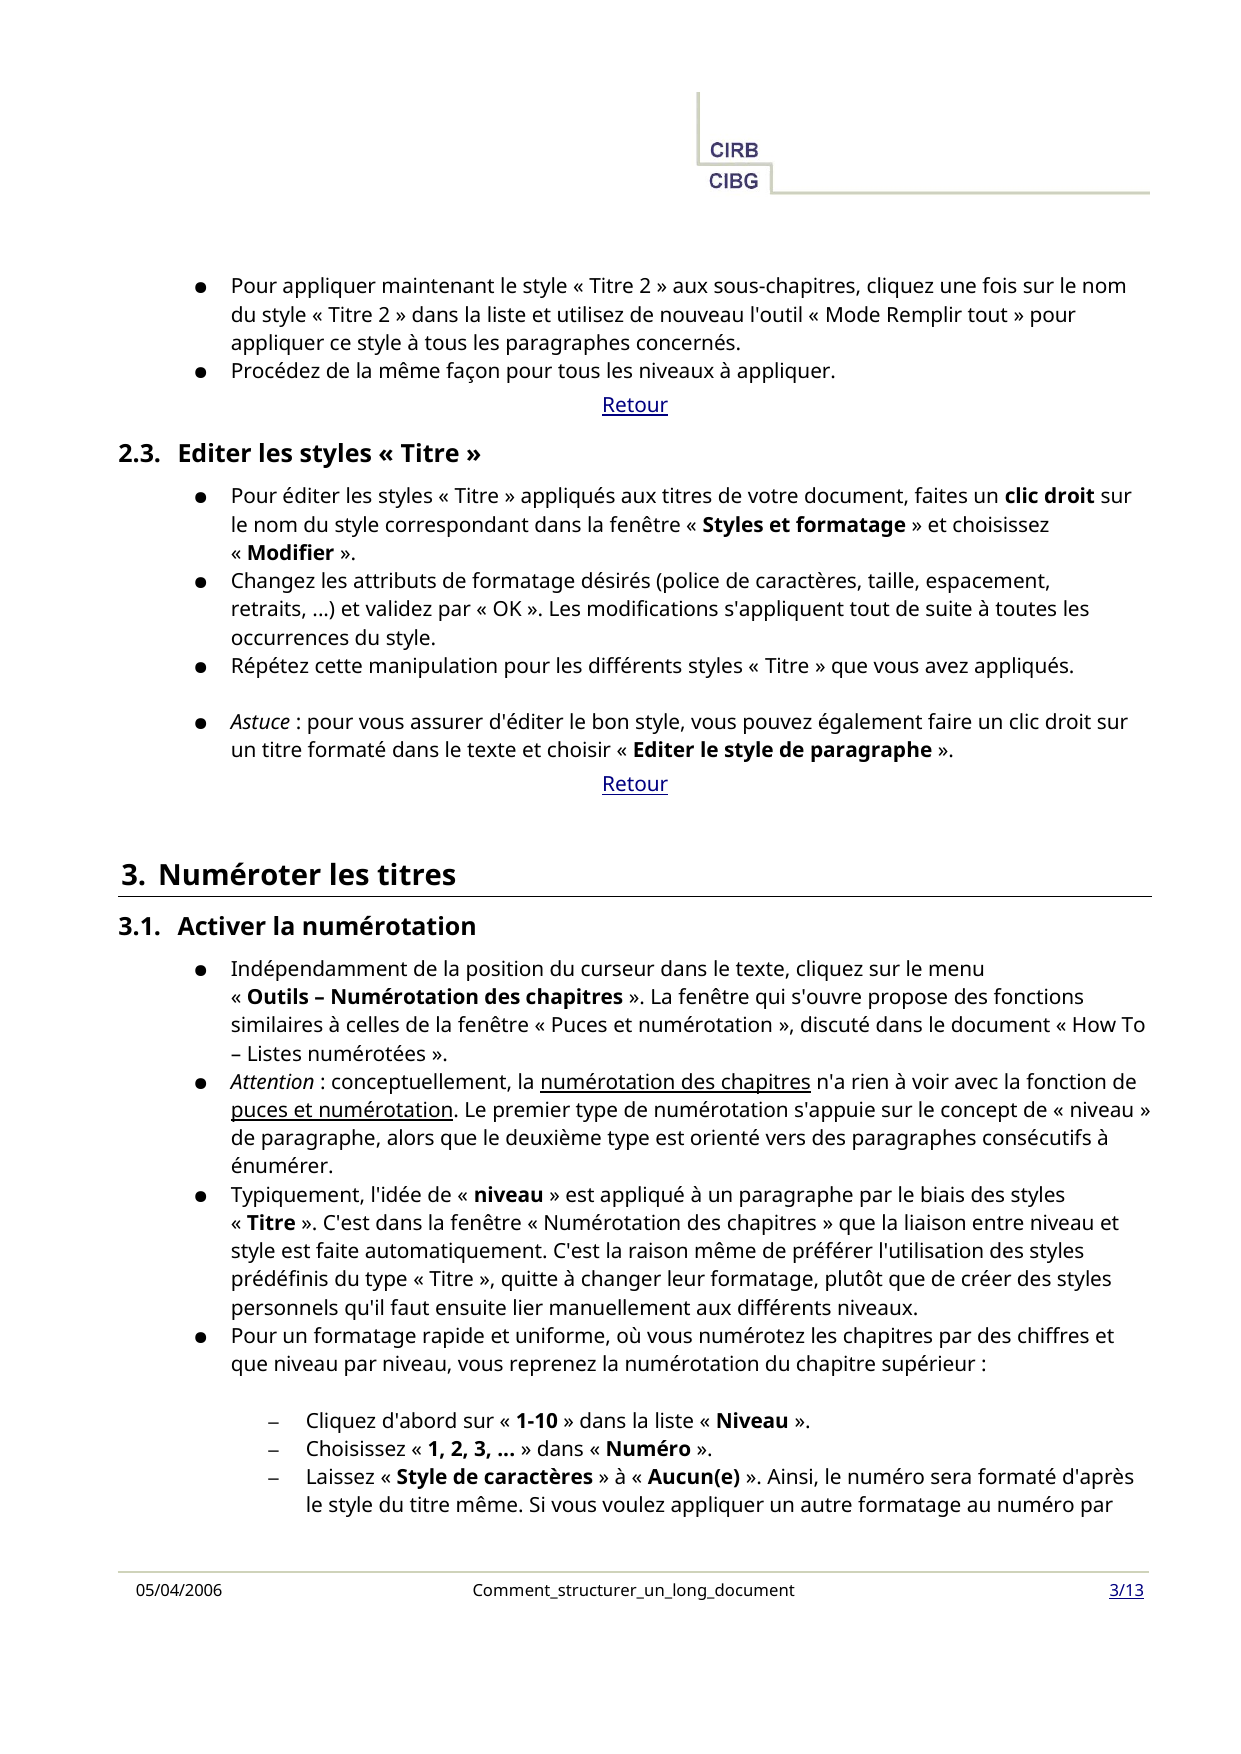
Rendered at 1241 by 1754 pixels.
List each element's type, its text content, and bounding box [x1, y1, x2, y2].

list Cliquez d'abord sur « 1-10 » dans la liste « Niveau ». [268, 1406, 1152, 1434]
list Laissez « Style de caractères » à « Aucun(e) ». Ainsi, le numéro sera formaté d'après le style du titre même. Si vous voulez appliquer un autre formatage au numéro par [268, 1462, 1152, 1519]
subtitle Editer les styles « Titre » [118, 436, 1152, 470]
list Pour appliquer maintenant le style « Titre 2 » aux sous-chapitres, cliquez une fois sur le nom du style « Titre 2 » dans la liste et utilisez de nouveau l'outil « Mode Remplir tout » pour appliquer ce style à tous les paragraphes concernés. [193, 271, 1152, 356]
list Choisissez « 1, 2, 3, ... » dans « Numéro ». [268, 1434, 1152, 1462]
list Pour un formatage rapide et uniforme, où vous numérotez les chapitres par des chiffres et que niveau par niveau, vous reprenez la numérotation du chapitre supérieur : [193, 1321, 1152, 1377]
list Changez les attributs de formatage désirés (police de caractères, taille, espacement, retraits, ...) et validez par « OK ». Les modifications s'appliquent tout de suite à toutes les occurrences du style. [193, 566, 1152, 651]
list Attention : conceptuellement, la numérotation des chapitres n'a rien à voir avec la fonction de puces et numérotation. Le premier type de numérotation s'appuie sur le concept de « niveau » de paragraphe, alors que le deuxième type est orienté vers des paragraphes consécutifs à énumérer. [193, 1067, 1152, 1180]
list Procédez de la même façon pour tous les niveaux à appliquer. [193, 356, 1152, 384]
list Indépendamment de la position du curseur dans le texte, cliquez sur le menu « Outils – Numérotation des chapitres ». La fenêtre qui s'ouvre propose des fonctions similaires à celles de la fenêtre « Puces et numérotation », discuté dans le document « How To – Listes numérotées ». [193, 954, 1152, 1067]
picture [609, 92, 1150, 214]
list Astuce : pour vous assurer d'éditer le bon style, vous pouvez également faire un clic droit sur un titre formaté dans le texte et choisir « Editer le style de paragraphe ». [193, 707, 1152, 764]
list Pour éditer les styles « Titre » appliqués aux titres de votre document, faites un clic droit sur le nom du style correspondant dans la fenêtre « Styles et formatage » et choisissez « Modifier ». [193, 482, 1152, 566]
list Typiquement, l'idée de « niveau » est appliqué à un paragraphe par le biais des styles « Titre ». C'est dans la fenêtre « Numérotation des chapitres » que la liaison entre niveau et style est faite automatiquement. C'est la raison même de préférer l'utilisation des styles prédéfinis du type « Titre », quitte à changer leur formatage, plutôt que de créer des styles personnels qu'il faut ensuite lier manuellement aux différents niveaux. [193, 1180, 1152, 1321]
list Répétez cette manipulation pour les différents styles « Titre » que vous avez appliqués. [193, 651, 1152, 679]
table_header Retour [118, 764, 1152, 803]
table_header Retour [118, 384, 1152, 424]
subtitle Numéroter les titres [118, 851, 1152, 896]
subtitle Activer la numérotation [118, 908, 1152, 942]
